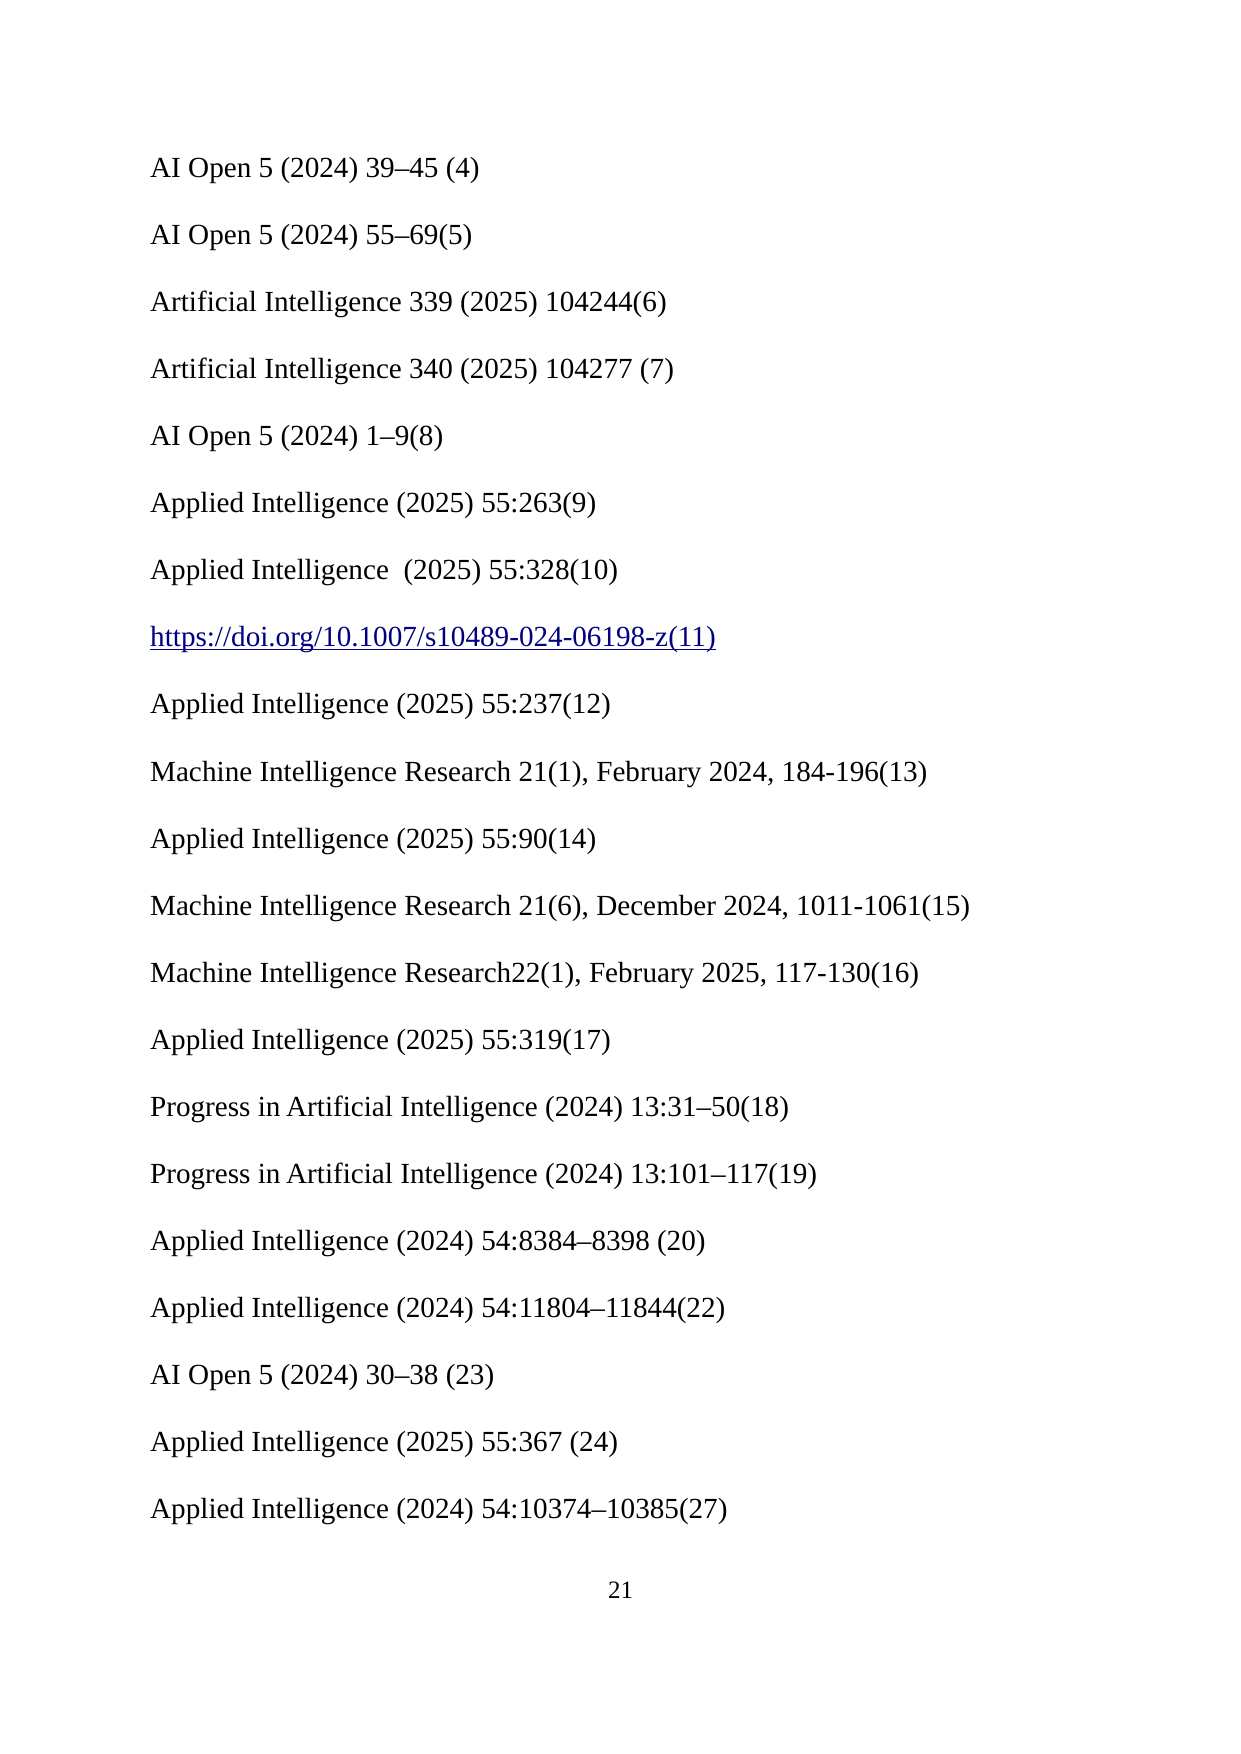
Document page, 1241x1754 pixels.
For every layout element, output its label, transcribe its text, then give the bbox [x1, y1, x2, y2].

text Applied Intelligence (2025) 55:328(10) [150, 552, 1091, 586]
text Artificial Intelligence 339 (2025) 104244(6) [150, 284, 1091, 318]
text Artificial Intelligence 340 (2025) 104277 (7) [150, 351, 1091, 385]
text AI Open 5 (2024) 1–9(8) [150, 418, 1091, 452]
text Progress in Artificial Intelligence (2024) 13:31–50(18) [150, 1089, 1091, 1123]
text Applied Intelligence (2025) 55:319(17) [150, 1022, 1091, 1056]
text Applied Intelligence (2025) 55:237(12) [150, 687, 1091, 720]
text Applied Intelligence (2024) 54:10374–10385(27) [150, 1492, 1091, 1525]
text Machine Intelligence Research 21(1), February 2024, 184-196(13) [150, 754, 1091, 787]
text AI Open 5 (2024) 30–38 (23) [150, 1357, 1091, 1391]
text Applied Intelligence (2025) 55:90(14) [150, 821, 1091, 854]
text https://doi.org/10.1007/s10489-024-06198-z(11) [150, 619, 1091, 653]
text Machine Intelligence Research22(1), February 2025, 117-130(16) [150, 955, 1091, 988]
text Applied Intelligence (2025) 55:367 (24) [150, 1424, 1091, 1458]
text Progress in Artificial Intelligence (2024) 13:101–117(19) [150, 1156, 1091, 1190]
text Machine Intelligence Research 21(6), December 2024, 1011-1061(15) [150, 888, 1091, 921]
text Applied Intelligence (2024) 54:11804–11844(22) [150, 1290, 1091, 1324]
text Applied Intelligence (2025) 55:263(9) [150, 485, 1091, 519]
text AI Open 5 (2024) 39–45 (4) [150, 150, 1091, 183]
text Applied Intelligence (2024) 54:8384–8398 (20) [150, 1223, 1091, 1257]
text AI Open 5 (2024) 55–69(5) [150, 217, 1091, 251]
